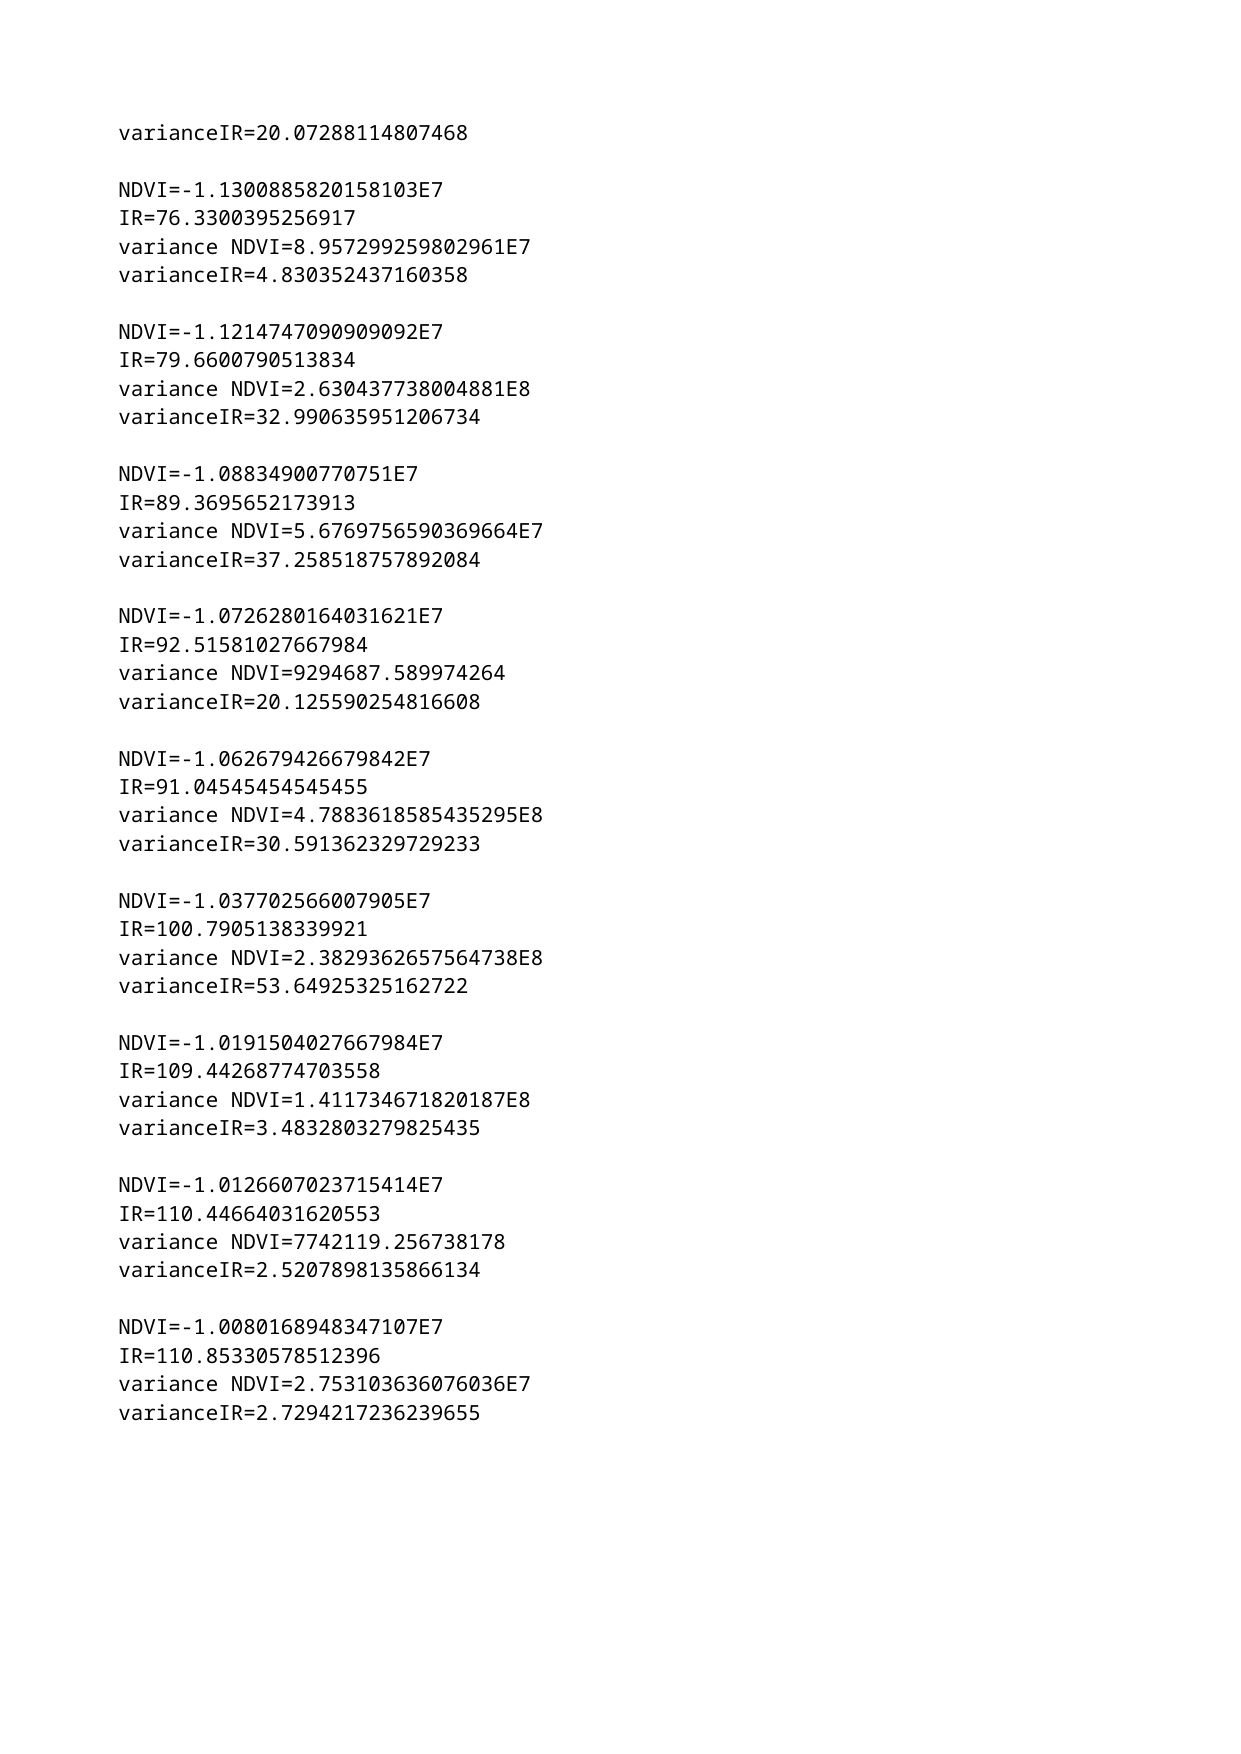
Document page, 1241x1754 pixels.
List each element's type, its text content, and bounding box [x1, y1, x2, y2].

text IR=76.3300395256917 [118, 203, 1122, 232]
text variance NDVI=7742119.256738178 [118, 1227, 1122, 1256]
text varianceIR=30.591362329729233 [118, 829, 1122, 857]
text varianceIR=53.64925325162722 [118, 971, 1122, 1000]
text NDVI=-1.037702566007905E7 [118, 886, 1122, 914]
text IR=91.04545454545455 [118, 772, 1122, 801]
text NDVI=-1.0726280164031621E7 [118, 602, 1122, 630]
text variance NDVI=9294687.589974264 [118, 658, 1122, 687]
text IR=110.44664031620553 [118, 1199, 1122, 1227]
text IR=110.85330578512396 [118, 1341, 1122, 1369]
text variance NDVI=2.753103636076036E7 [118, 1369, 1122, 1398]
text varianceIR=3.4832803279825435 [118, 1113, 1122, 1142]
text NDVI=-1.062679426679842E7 [118, 744, 1122, 772]
text IR=100.7905138339921 [118, 914, 1122, 943]
text NDVI=-1.08834900770751E7 [118, 459, 1122, 488]
text varianceIR=20.125590254816608 [118, 687, 1122, 715]
text variance NDVI=8.957299259802961E7 [118, 232, 1122, 260]
text NDVI=-1.0080168948347107E7 [118, 1312, 1122, 1341]
text variance NDVI=2.630437738004881E8 [118, 374, 1122, 402]
text varianceIR=2.5207898135866134 [118, 1256, 1122, 1284]
text variance NDVI=4.7883618585435295E8 [118, 801, 1122, 829]
text varianceIR=4.830352437160358 [118, 260, 1122, 289]
text varianceIR=20.07288114807468 [118, 118, 1122, 147]
text NDVI=-1.0191504027667984E7 [118, 1028, 1122, 1057]
text NDVI=-1.0126607023715414E7 [118, 1170, 1122, 1199]
text IR=109.44268774703558 [118, 1057, 1122, 1085]
text IR=92.51581027667984 [118, 630, 1122, 658]
text IR=89.3695652173913 [118, 488, 1122, 516]
text varianceIR=2.7294217236239655 [118, 1398, 1122, 1426]
text NDVI=-1.1214747090909092E7 [118, 317, 1122, 346]
text NDVI=-1.1300885820158103E7 [118, 175, 1122, 203]
text variance NDVI=5.6769756590369664E7 [118, 516, 1122, 545]
text variance NDVI=2.3829362657564738E8 [118, 943, 1122, 971]
text IR=79.6600790513834 [118, 346, 1122, 374]
text varianceIR=37.258518757892084 [118, 545, 1122, 573]
text variance NDVI=1.411734671820187E8 [118, 1085, 1122, 1113]
text varianceIR=32.990635951206734 [118, 402, 1122, 431]
